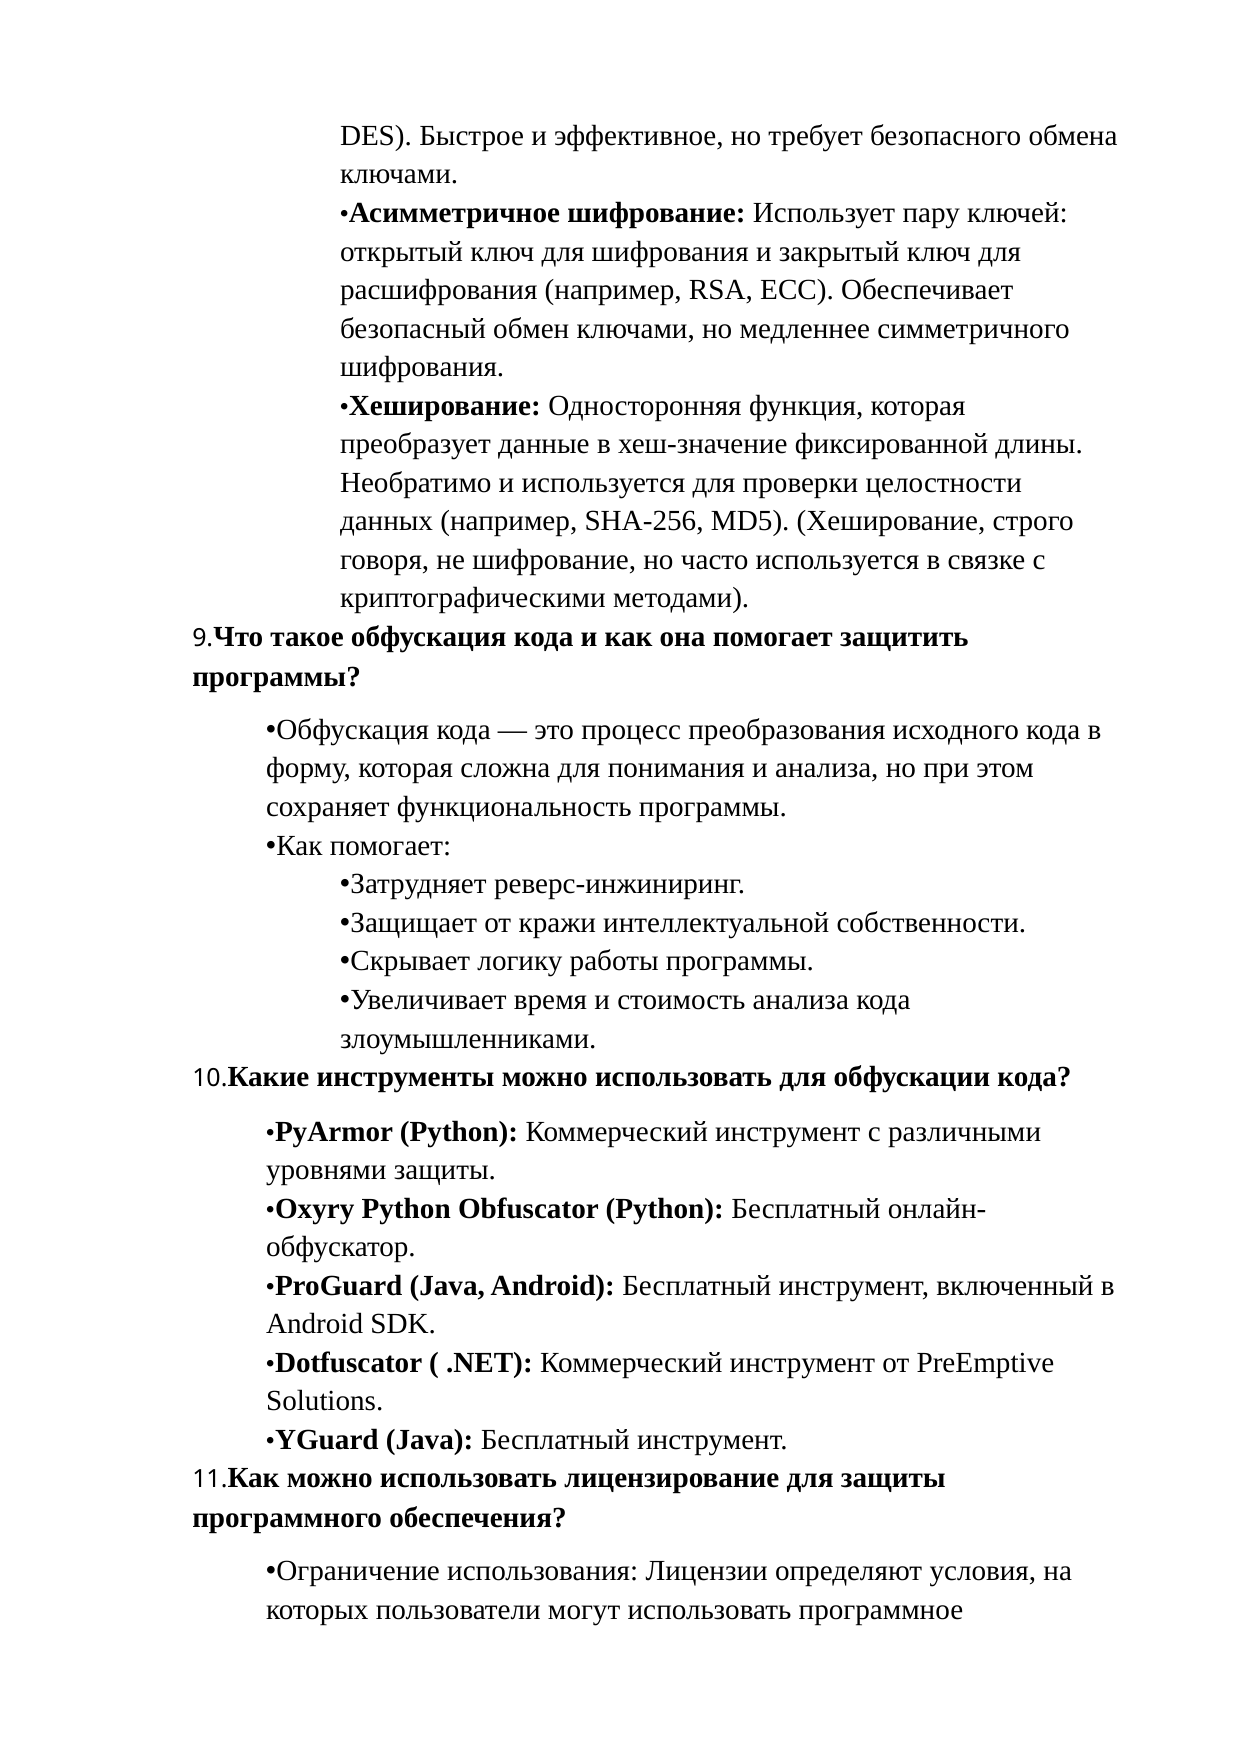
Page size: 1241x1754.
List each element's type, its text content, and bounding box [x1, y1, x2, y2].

list Обфускация кода — это процесс преобразования исходного кода в форму, которая сложна для понимания и анализа, но при этом сохраняет функциональность программы. [118, 712, 1122, 823]
list Dotfuscator ( .NET): Коммерческий инструмент от PreEmptive Solutions. [118, 1345, 1122, 1417]
list Скрывает логику работы программы. [118, 943, 1122, 977]
list ProGuard (Java, Android): Бесплатный инструмент, включенный в Android SDK. [118, 1268, 1122, 1340]
list Какие инструменты можно использовать для обфускации кода? [118, 1059, 1122, 1094]
list PyArmor (Python): Коммерческий инструмент с различными уровнями защиты. [118, 1114, 1122, 1186]
list Хеширование: Односторонняя функция, которая преобразует данные в хеш-значение фиксированной длины. Необратимо и используется для проверки целостности данных (например, SHA-256, MD5). (Хеширование, строго говоря, не шифрование, но часто используется в связке с криптографическими методами). [118, 388, 1122, 614]
list Ограничение использования: Лицензии определяют условия, на которых пользователи могут использовать программное [118, 1553, 1122, 1625]
list Что такое обфускация кода и как она помогает защитить программы? [118, 619, 1122, 692]
list Увеличивает время и стоимость анализа кода злоумышленниками. [118, 982, 1122, 1054]
list DES). Быстрое и эффективное, но требует безопасного обмена ключами. [118, 118, 1122, 190]
list Асимметричное шифрование: Использует пару ключей: открытый ключ для шифрования и закрытый ключ для расшифрования (например, RSA, ECC). Обеспечивает безопасный обмен ключами, но медленнее симметричного шифрования. [118, 195, 1122, 383]
list Затрудняет реверс-инжиниринг. [118, 866, 1122, 900]
list YGuard (Java): Бесплатный инструмент. [118, 1422, 1122, 1456]
list Защищает от кражи интеллектуальной собственности. [118, 905, 1122, 938]
list Oxyry Python Obfuscator (Python): Бесплатный онлайн-обфускатор. [118, 1191, 1122, 1263]
list Как помогает: [118, 828, 1122, 861]
list Как можно использовать лицензирование для защиты программного обеспечения? [118, 1461, 1122, 1534]
